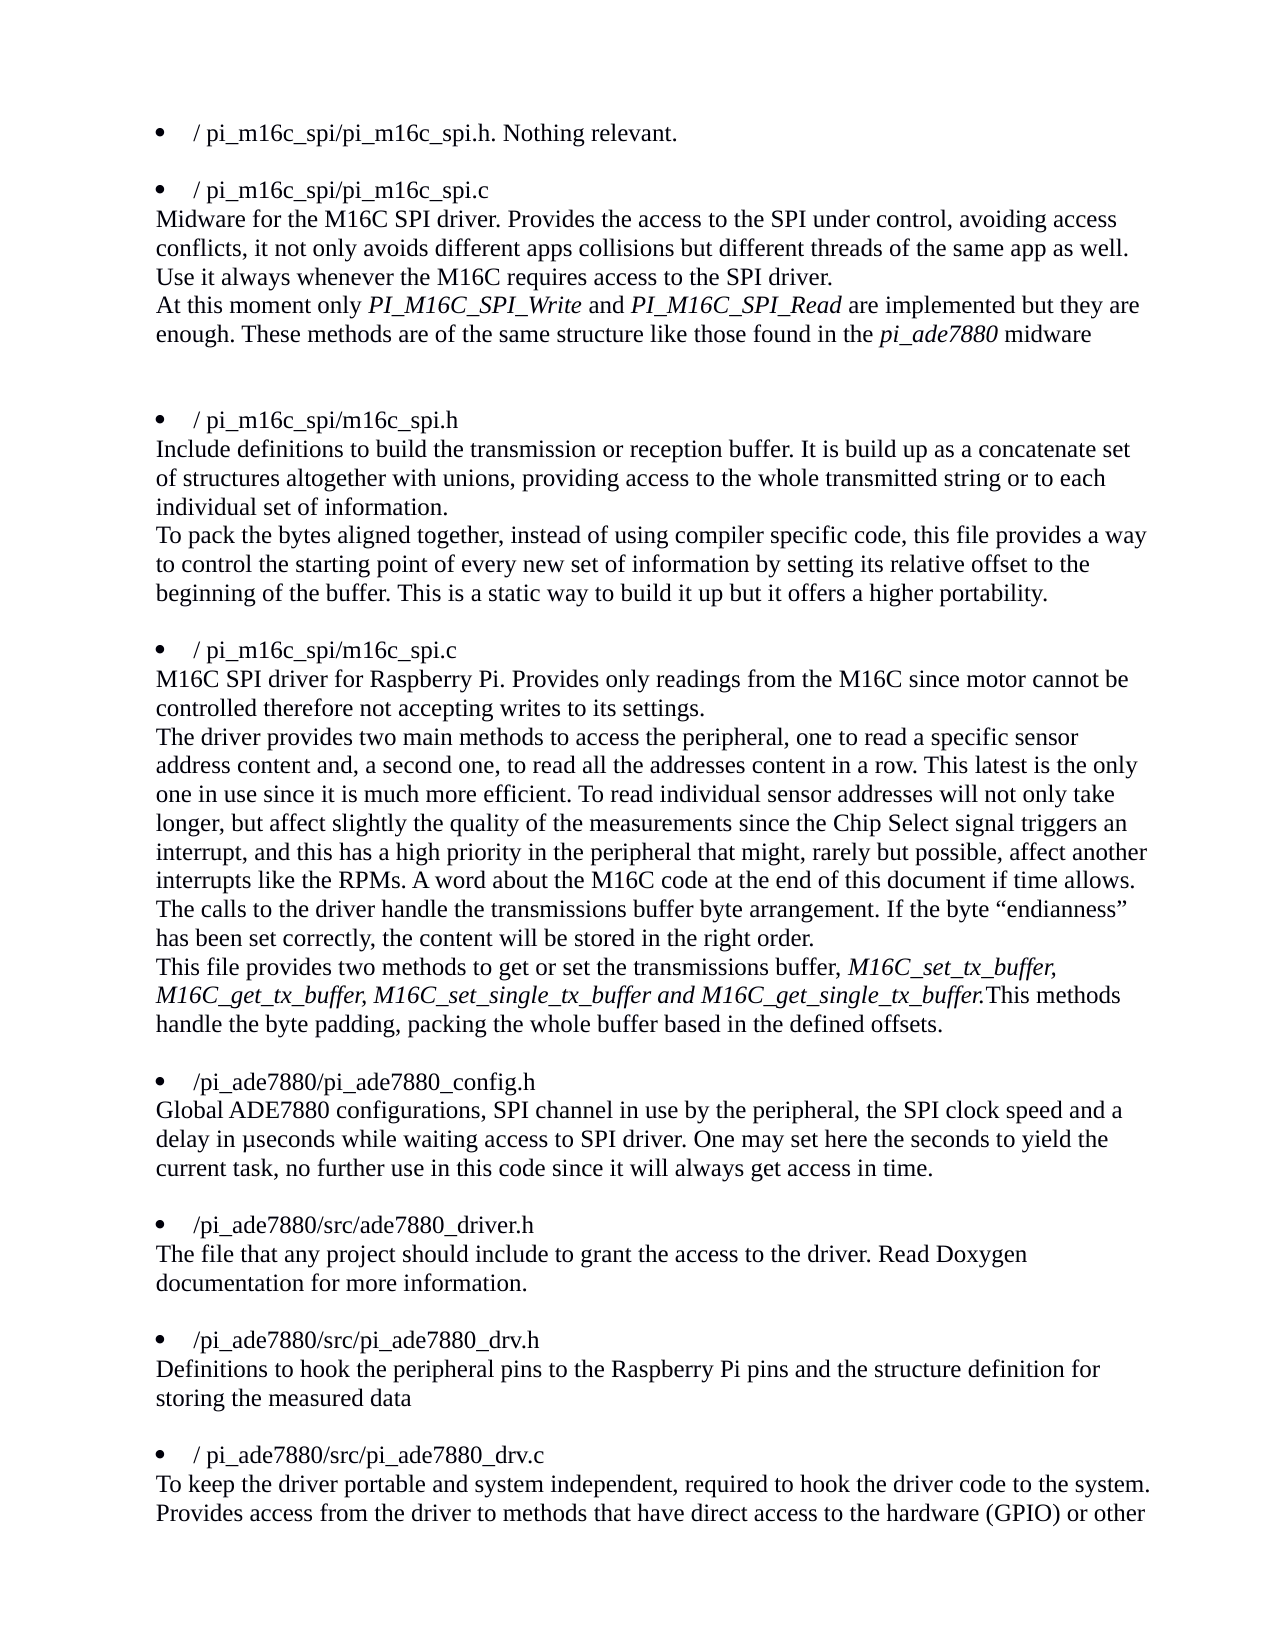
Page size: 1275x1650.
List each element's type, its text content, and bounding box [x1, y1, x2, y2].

text At this moment only PI_M16C_SPI_Write and PI_M16C_SPI_Read are implemented but they are enough. These methods are of the same structure like those found in the pi_ade7880 midware [156, 291, 1157, 348]
list / pi_m16c_spi/pi_m16c_spi.c [156, 176, 1157, 204]
list / pi_m16c_spi/m16c_spi.h [156, 406, 1157, 434]
list /pi_ade7880/src/ade7880_driver.h [156, 1211, 1157, 1239]
text Midware for the M16C SPI driver. Provides the access to the SPI under control, avoiding access conflicts, it not only avoids different apps collisions but different threads of the same app as well. [156, 204, 1157, 262]
text The file that any project should include to grant the access to the driver. Read Doxygen documentation for more information. [156, 1239, 1157, 1297]
list / pi_m16c_spi/m16c_spi.c [156, 636, 1157, 664]
text Global ADE7880 configurations, SPI channel in use by the peripheral, the SPI clock speed and a delay in µseconds while waiting access to SPI driver. One may set here the seconds to yield the current task, no further use in this code since it will always get access in time. [156, 1096, 1157, 1182]
list / pi_m16c_spi/pi_m16c_spi.h. Nothing relevant. [156, 118, 1157, 147]
text Include definitions to build the transmission or reception buffer. It is build up as a concatenate set of structures altogether with unions, providing access to the whole transmitted string or to each individual set of information. [156, 434, 1157, 521]
list /pi_ade7880/pi_ade7880_config.h [156, 1067, 1157, 1096]
text Use it always whenever the M16C requires access to the SPI driver. [156, 262, 1157, 291]
list /pi_ade7880/src/pi_ade7880_drv.h [156, 1326, 1157, 1354]
text M16C SPI driver for Raspberry Pi. Provides only readings from the M16C since motor cannot be controlled therefore not accepting writes to its settings. [156, 664, 1157, 722]
list / pi_ade7880/src/pi_ade7880_drv.c [156, 1441, 1157, 1469]
text The driver provides two main methods to access the peripheral, one to read a specific sensor address content and, a second one, to read all the addresses content in a row. This latest is the only one in use since it is much more efficient. To read individual sensor addresses will not only take longer, but affect slightly the quality of the measurements since the Chip Select signal triggers an interrupt, and this has a high priority in the peripheral that might, rarely but possible, affect another interrupts like the RPMs. A word about the M16C code at the end of this document if time allows. [156, 722, 1157, 894]
text Definitions to hook the peripheral pins to the Raspberry Pi pins and the structure definition for storing the measured data [156, 1354, 1157, 1412]
text This file provides two methods to get or set the transmissions buffer, M16C_set_tx_buffer, M16C_get_tx_buffer, M16C_set_single_tx_buffer and M16C_get_single_tx_buffer.This methods handle the byte padding, packing the whole buffer based in the defined offsets. [156, 952, 1157, 1038]
text To keep the driver portable and system independent, required to hook the driver code to the system. Provides access from the driver to methods that have direct access to the hardware (GPIO) or other [156, 1469, 1157, 1527]
text To pack the bytes aligned together, instead of using compiler specific code, this file provides a way to control the starting point of every new set of information by setting its relative offset to the beginning of the buffer. This is a static way to build it up but it offers a higher portability. [156, 521, 1157, 607]
text The calls to the driver handle the transmissions buffer byte arrangement. If the byte “endianness” has been set correctly, the content will be stored in the right order. [156, 894, 1157, 952]
